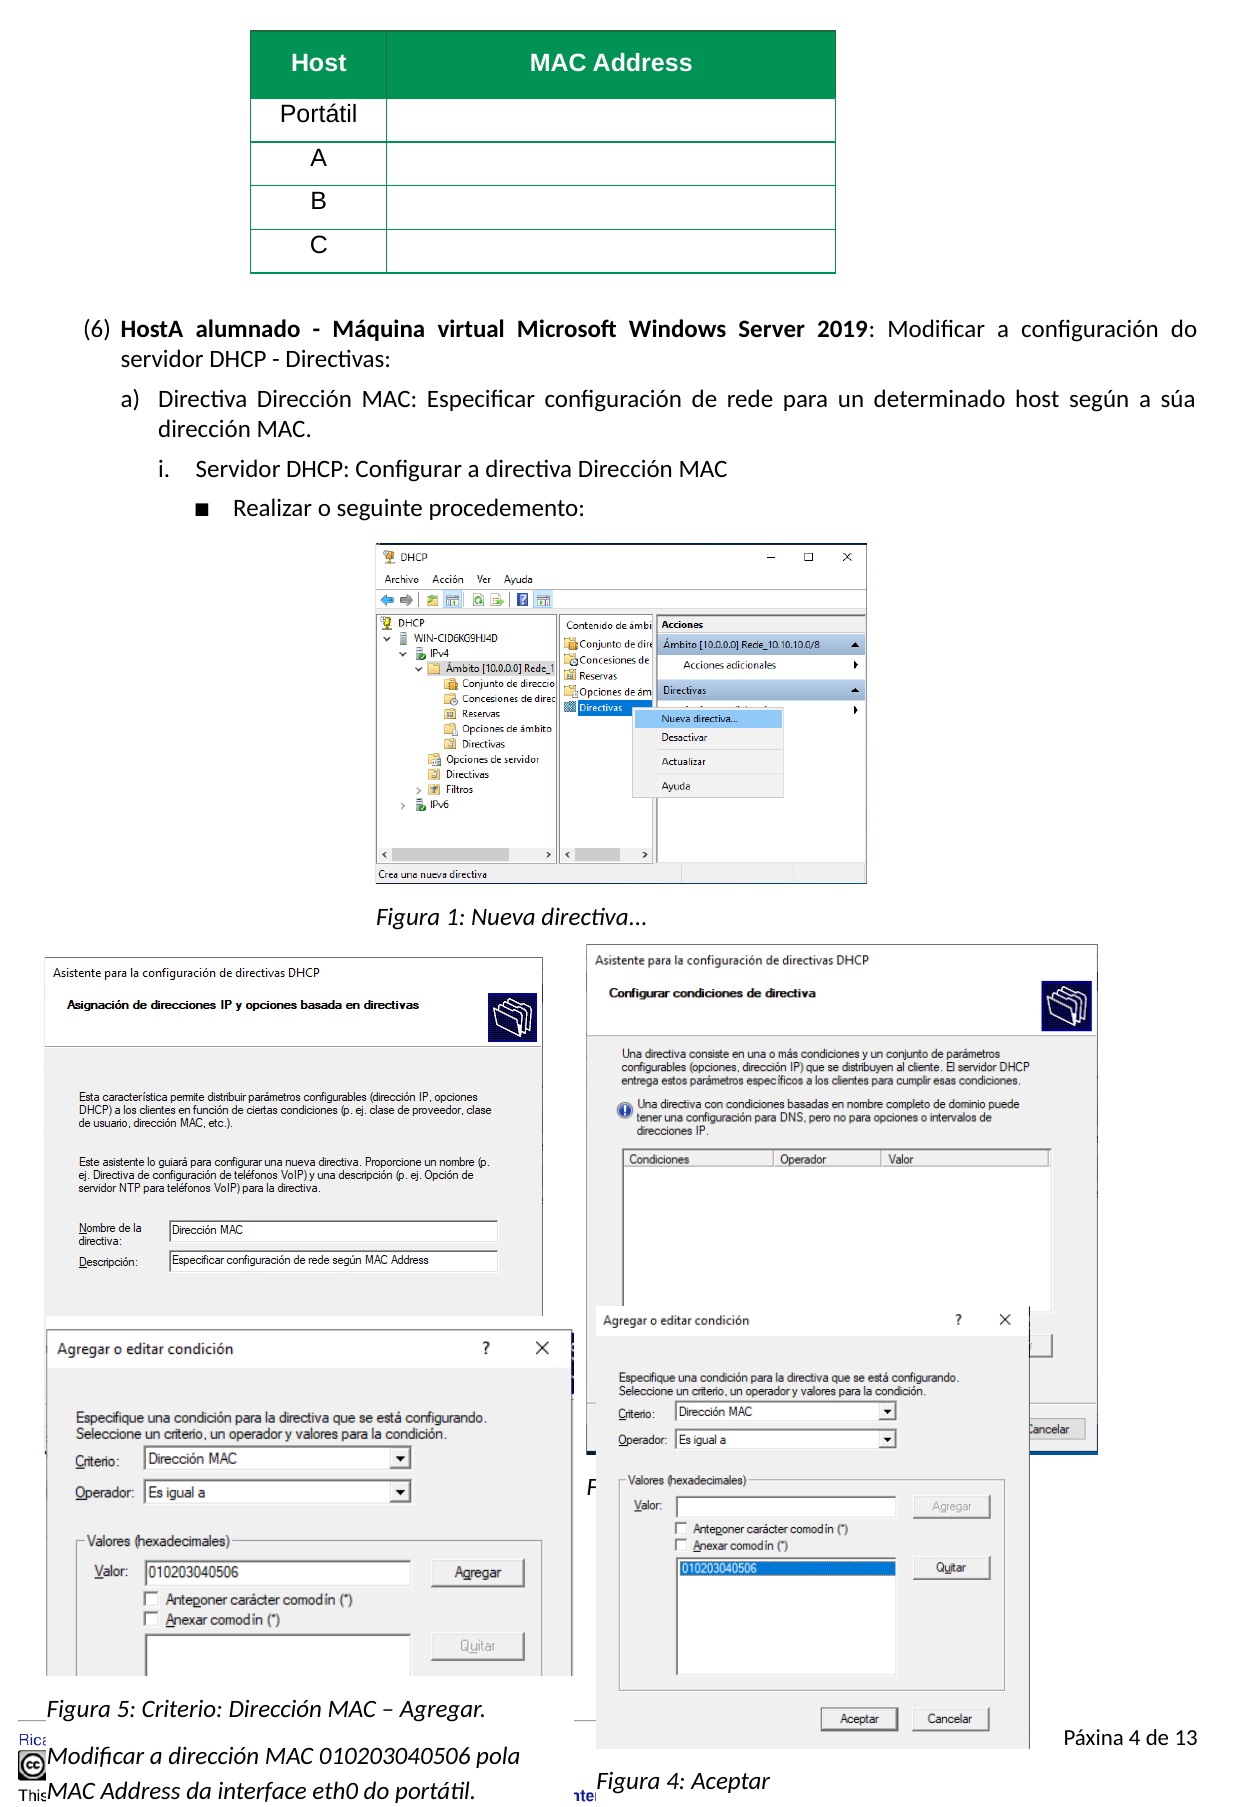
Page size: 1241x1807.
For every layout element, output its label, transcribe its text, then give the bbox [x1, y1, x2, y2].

table_cell C [251, 230, 386, 272]
table_cell Portátil [251, 99, 386, 141]
picture [375, 543, 867, 884]
list Realizar o seguinte procedemento: [195, 492, 1197, 522]
table_cell [387, 186, 835, 228]
list Modificar a dirección MAC 010203040506 pola MAC Address da interface eth0 do portátil. [46, 1741, 574, 1806]
list HostA alumnado - Máquina virtual Microsoft Windows Server 2019: Modificar a configuración do servidor DHCP - Directivas: [83, 313, 1197, 374]
list Servidor DHCP: Configurar a directiva Dirección MAC [158, 453, 1197, 483]
list Figura 1: Nueva directiva... [376, 884, 867, 932]
list Figura 4: Criterio: Dirección MAC – Agregar. [46, 1676, 574, 1723]
list Directiva Dirección MAC: Especificar configuración de rede para un determinado host según a súa dirección MAC. [120, 383, 1197, 444]
list Figura 5: Aceptar [596, 1749, 1030, 1796]
text Figura 3: Agregar [586, 1455, 595, 1502]
table_header MAC Address [387, 32, 835, 97]
table_cell [387, 143, 835, 185]
table_cell [387, 230, 835, 272]
picture [574, 944, 1098, 1806]
table_cell A [251, 143, 386, 185]
table_header Host [251, 32, 386, 97]
picture [44, 956, 574, 1676]
text Figura 3: Agregar [1030, 1455, 1098, 1502]
picture [8, 1715, 46, 1806]
table_cell [387, 99, 835, 141]
table_cell B [251, 186, 386, 228]
